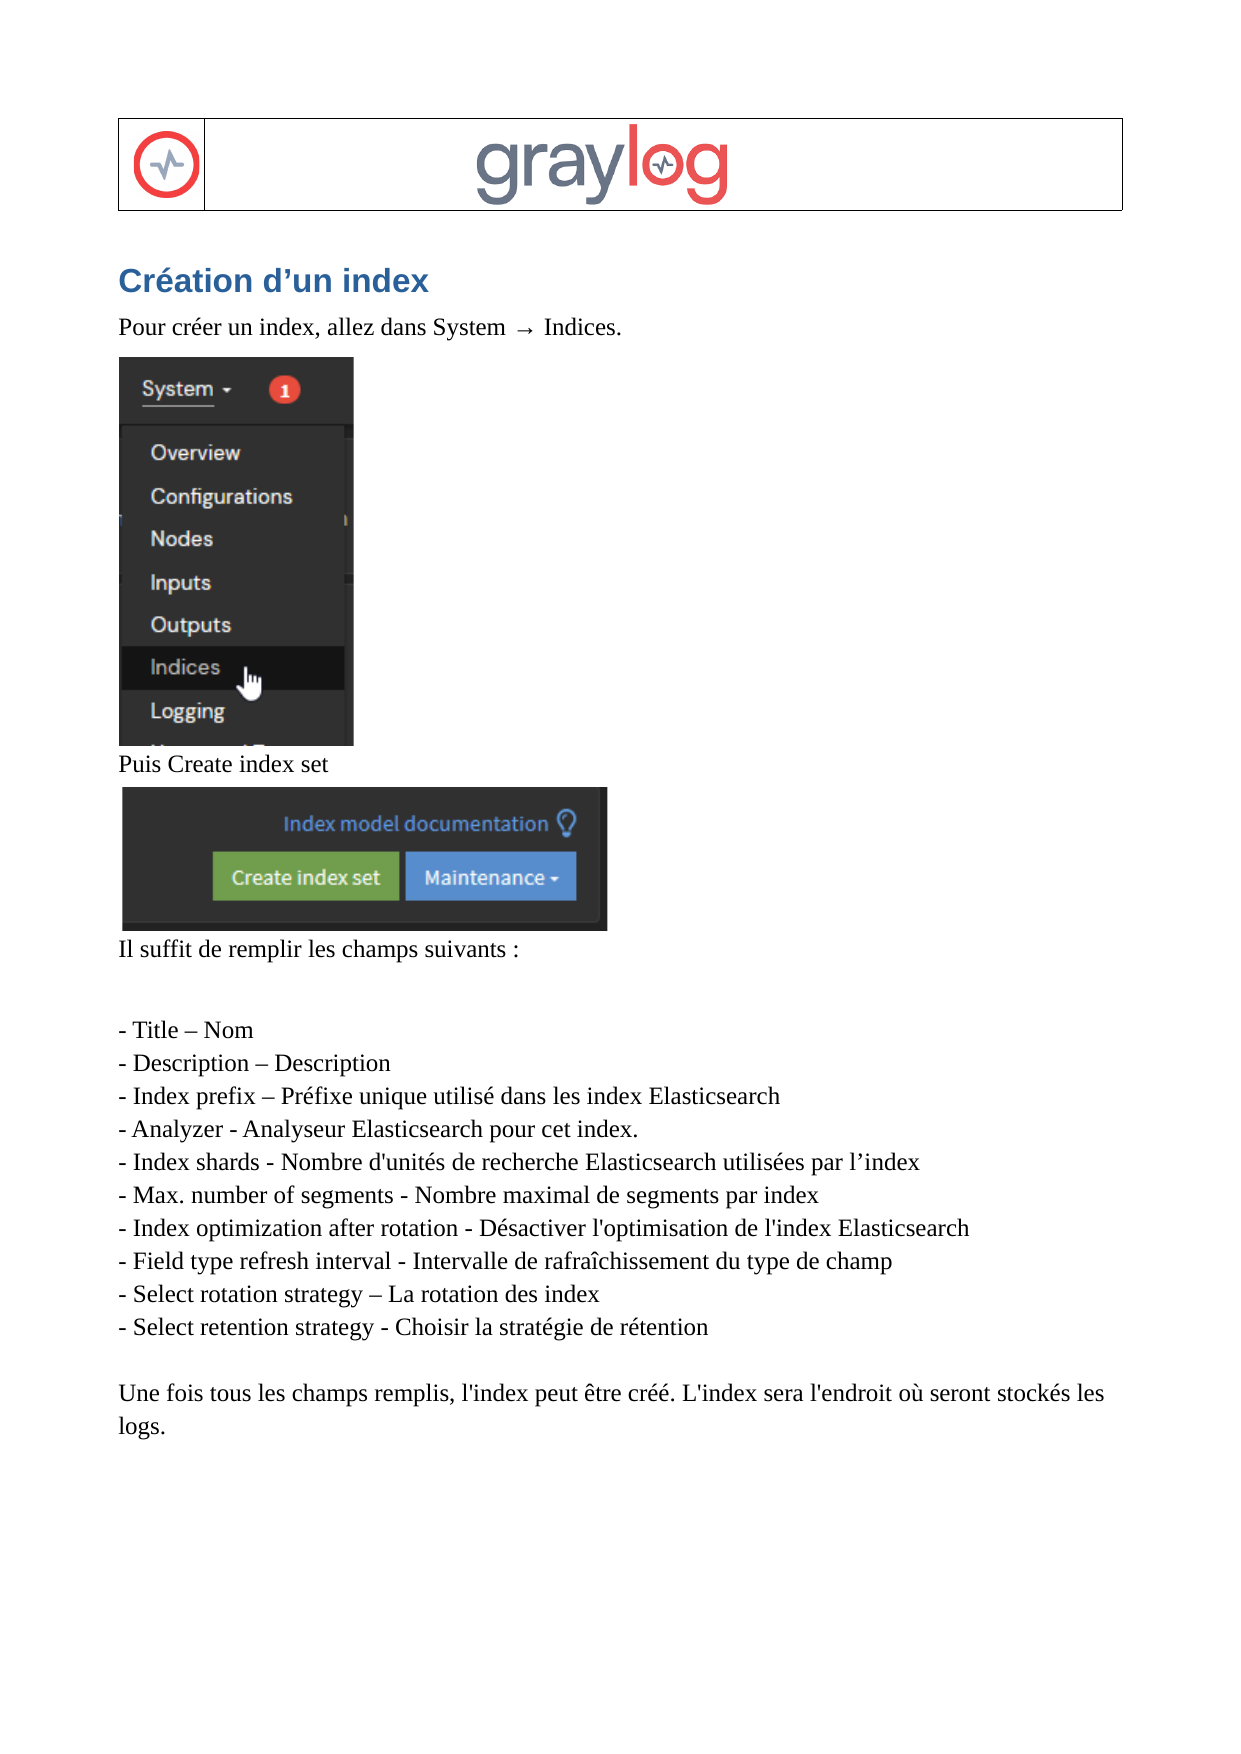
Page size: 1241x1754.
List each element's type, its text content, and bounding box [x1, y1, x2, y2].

text Il suffit de remplir les champs suivants : [118, 797, 1122, 963]
text Pour créer un index, allez dans System → Indices. [118, 312, 1122, 340]
picture [122, 787, 608, 931]
picture [476, 124, 728, 205]
picture [133, 131, 200, 198]
text Puis Create index set [118, 359, 1122, 778]
subtitle Création d’un index [118, 261, 1122, 299]
text - Title – Nom - Description – Description - Index prefix – Préfixe unique utilisé dans les index Elasticsearch - Analyzer - Analyseur Elasticsearch pour cet index. - Index shards - Nombre d'unités de recherche Elasticsearch utilisées par l’index - Max. number of segments - Nombre maximal de segments par index - Index optimization after rotation - Désactiver l'optimisation de l'index Elasticsearch - Field type refresh interval - Intervalle de rafraîchissement du type de champ - Select rotation strategy – La rotation des index - Select retention strategy - Choisir la stratégie de rétention Une fois tous les champs remplis, l'index peut être créé. L'index sera l'endroit où seront stockés les logs. [118, 982, 1122, 1440]
picture [119, 357, 354, 746]
